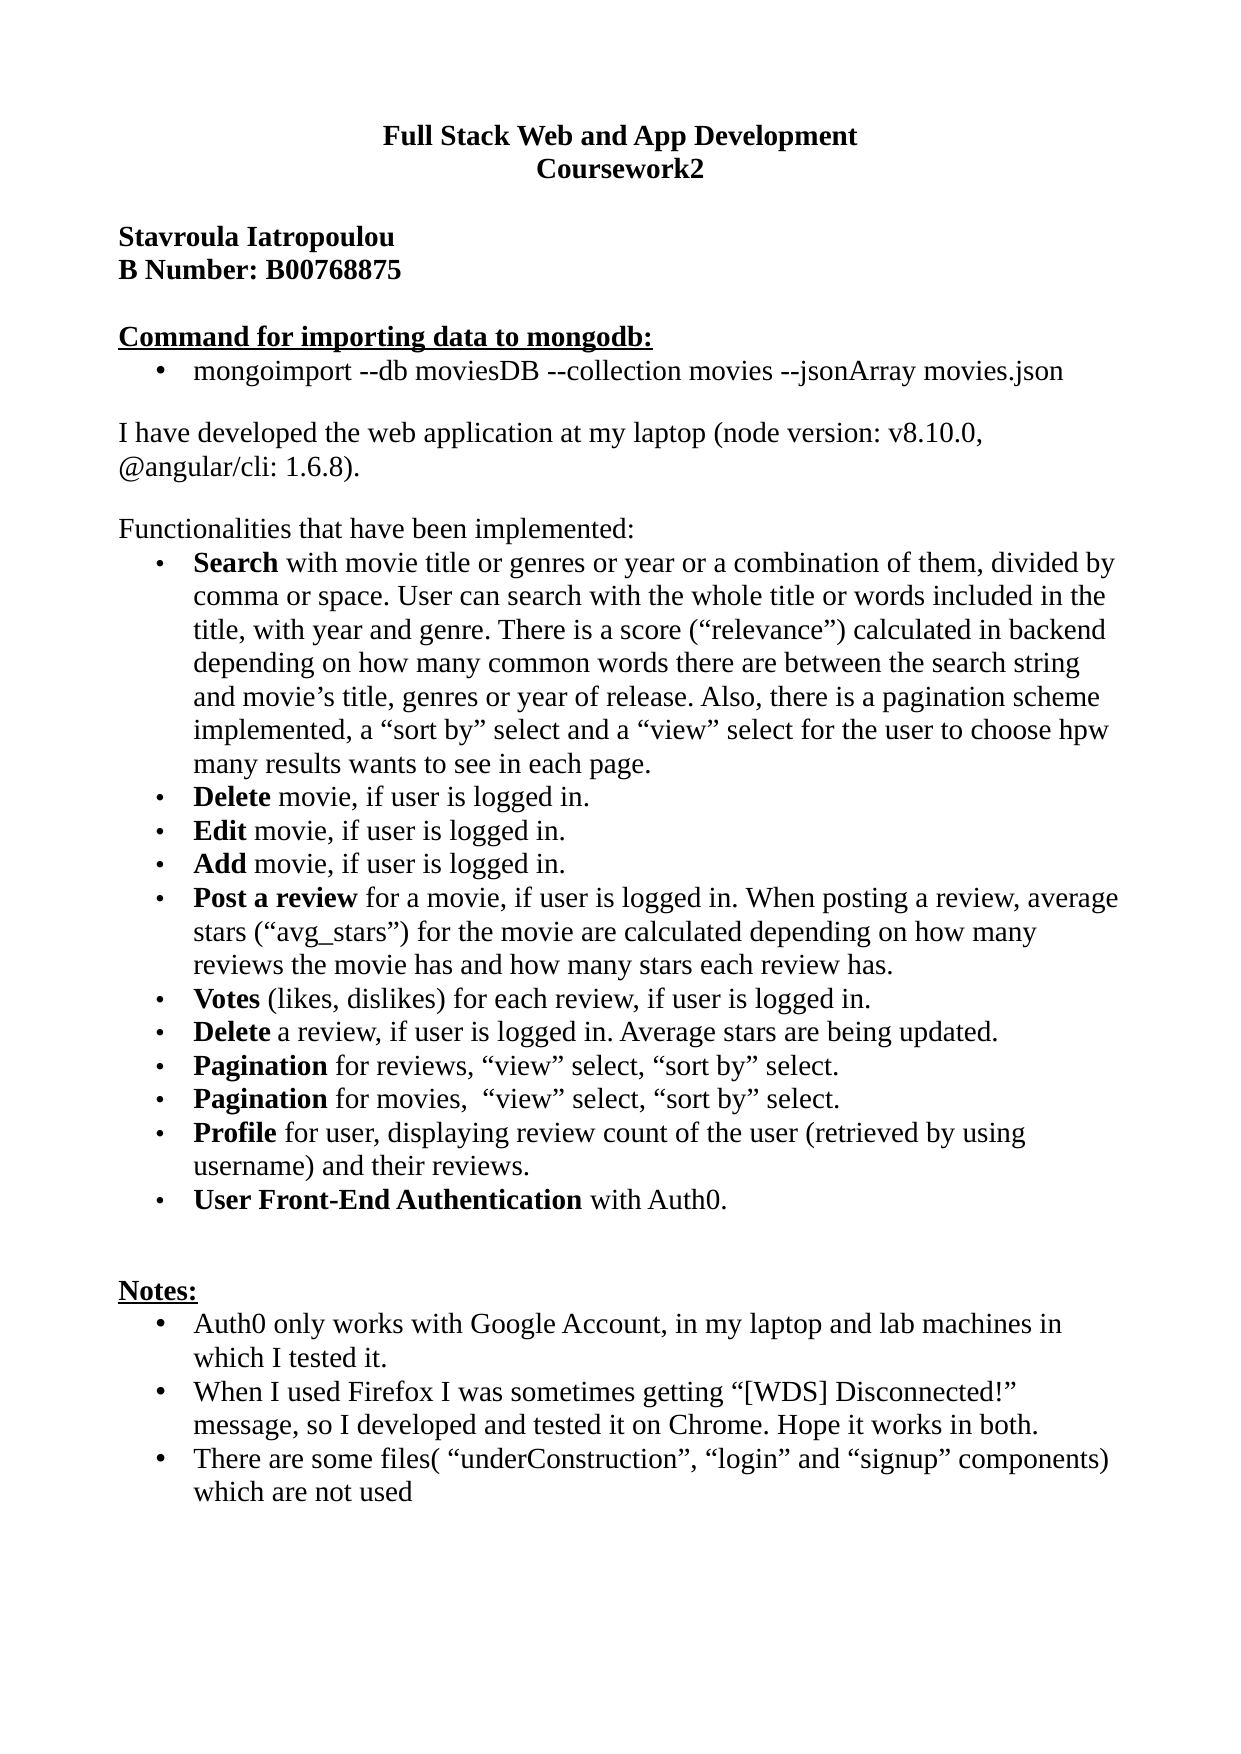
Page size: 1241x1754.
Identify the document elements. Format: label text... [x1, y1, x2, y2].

text B Number: B00768875 [118, 252, 1122, 286]
list Delete movie, if user is logged in. [156, 779, 1122, 813]
list Search with movie title or genres or year or a combination of them, divided by comma or space. User can search with the whole title or words included in the title, with year and genre. There is a score (“relevance”) calculated in backend depending on how many common words there are between the search string and movie’s title, genres or year of release. Also, there is a pagination scheme implemented, a “sort by” select and a “view” select for the user to choose hpw many results wants to see in each page. [156, 545, 1122, 779]
list User Front-End Authentication with Auth0. [156, 1182, 1122, 1216]
list Post a review for a movie, if user is logged in. When posting a review, average stars (“avg_stars”) for the movie are calculated depending on how many reviews the movie has and how many stars each review has. [156, 880, 1122, 981]
list Profile for user, displaying review count of the user (retrieved by using username) and their reviews. [156, 1115, 1122, 1182]
text Command for importing data to mongodb: [118, 319, 1122, 353]
list When I used Firefox I was sometimes getting “[WDS] Disconnected!” message, so I developed and tested it on Chrome. Hope it works in both. [156, 1374, 1122, 1441]
list Delete a review, if user is logged in. Average stars are being updated. [156, 1014, 1122, 1048]
list mongoimport --db moviesDB --collection movies --jsonArray movies.json [156, 353, 1122, 387]
list There are some files( “underConstruction”, “login” and “signup” components) which are not used [156, 1441, 1122, 1508]
text Functionalities that have been implemented: [118, 511, 1122, 545]
list Add movie, if user is logged in. [156, 847, 1122, 880]
list Votes (likes, dislikes) for each review, if user is logged in. [156, 981, 1122, 1014]
list Pagination for reviews, “view” select, “sort by” select. [156, 1048, 1122, 1081]
text Notes: [118, 1273, 1122, 1307]
text Coursework2 [118, 152, 1122, 185]
list Pagination for movies, “view” select, “sort by” select. [156, 1081, 1122, 1115]
list Auth0 only works with Google Account, in my laptop and lab machines in which I tested it. [156, 1307, 1122, 1374]
text Full Stack Web and App Development [118, 118, 1122, 152]
text Stavroula Iatropoulou [118, 219, 1122, 252]
text I have developed the web application at my laptop (node version: v8.10.0, @angular/cli: 1.6.8). [118, 415, 1122, 482]
list Edit movie, if user is logged in. [156, 813, 1122, 847]
